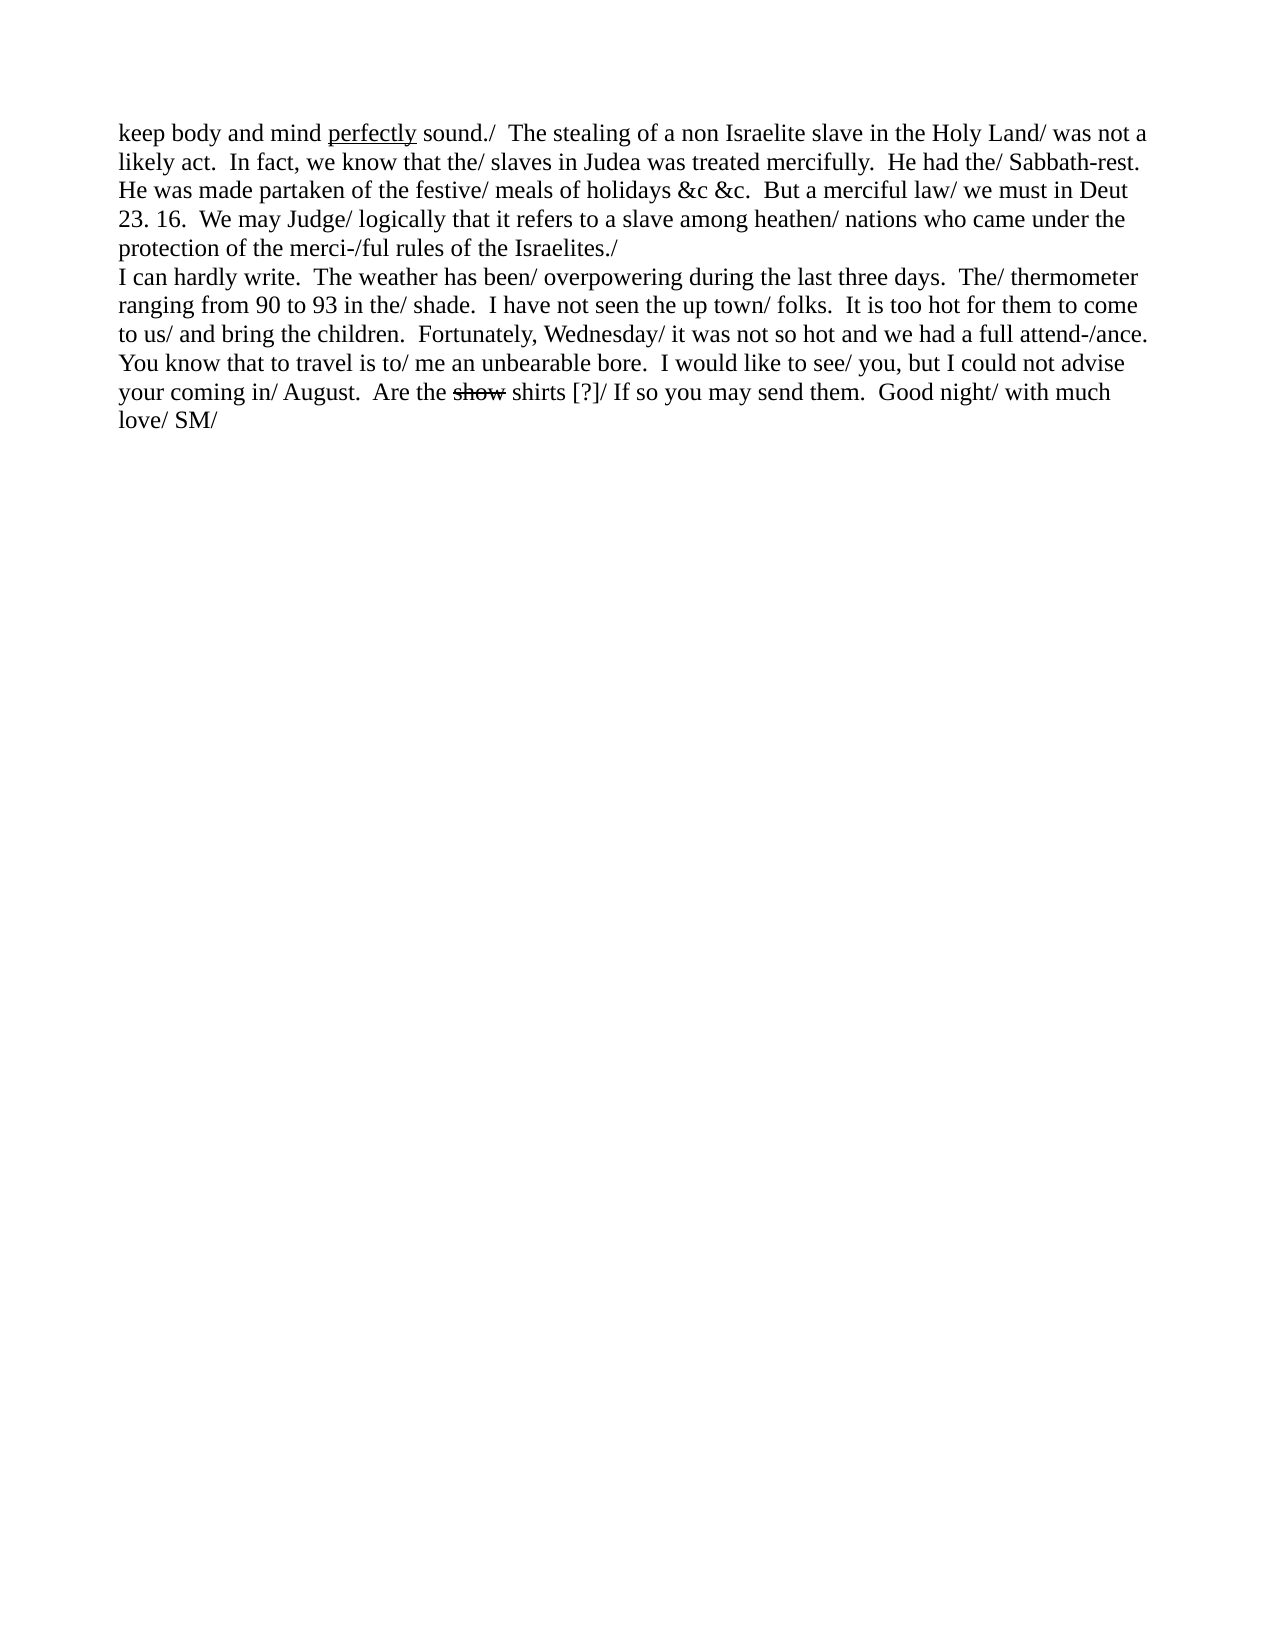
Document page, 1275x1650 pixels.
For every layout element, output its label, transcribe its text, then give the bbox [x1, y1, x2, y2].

text keep body and mind perfectly sound./ The stealing of a non Israelite slave in the Holy Land/ was not a likely act. In fact, we know that the/ slaves in Judea was treated mercifully. He had the/ Sabbath-rest. He was made partaken of the festive/ meals of holidays &c &c. But a merciful law/ we must in Deut 23. 16. We may Judge/ logically that it refers to a slave among heathen/ nations who came under the protection of the merci-/ful rules of the Israelites./ [118, 118, 1157, 262]
text I can hardly write. The weather has been/ overpowering during the last three days. The/ thermometer ranging from 90 to 93 in the/ shade. I have not seen the up town/ folks. It is too hot for them to come to us/ and bring the children. Fortunately, Wednesday/ it was not so hot and we had a full attend-/ance. You know that to travel is to/ me an unbearable bore. I would like to see/ you, but I could not advise your coming in/ August. Are the show shirts [?]/ If so you may send them. Good night/ with much love/ SM/ [118, 262, 1157, 434]
